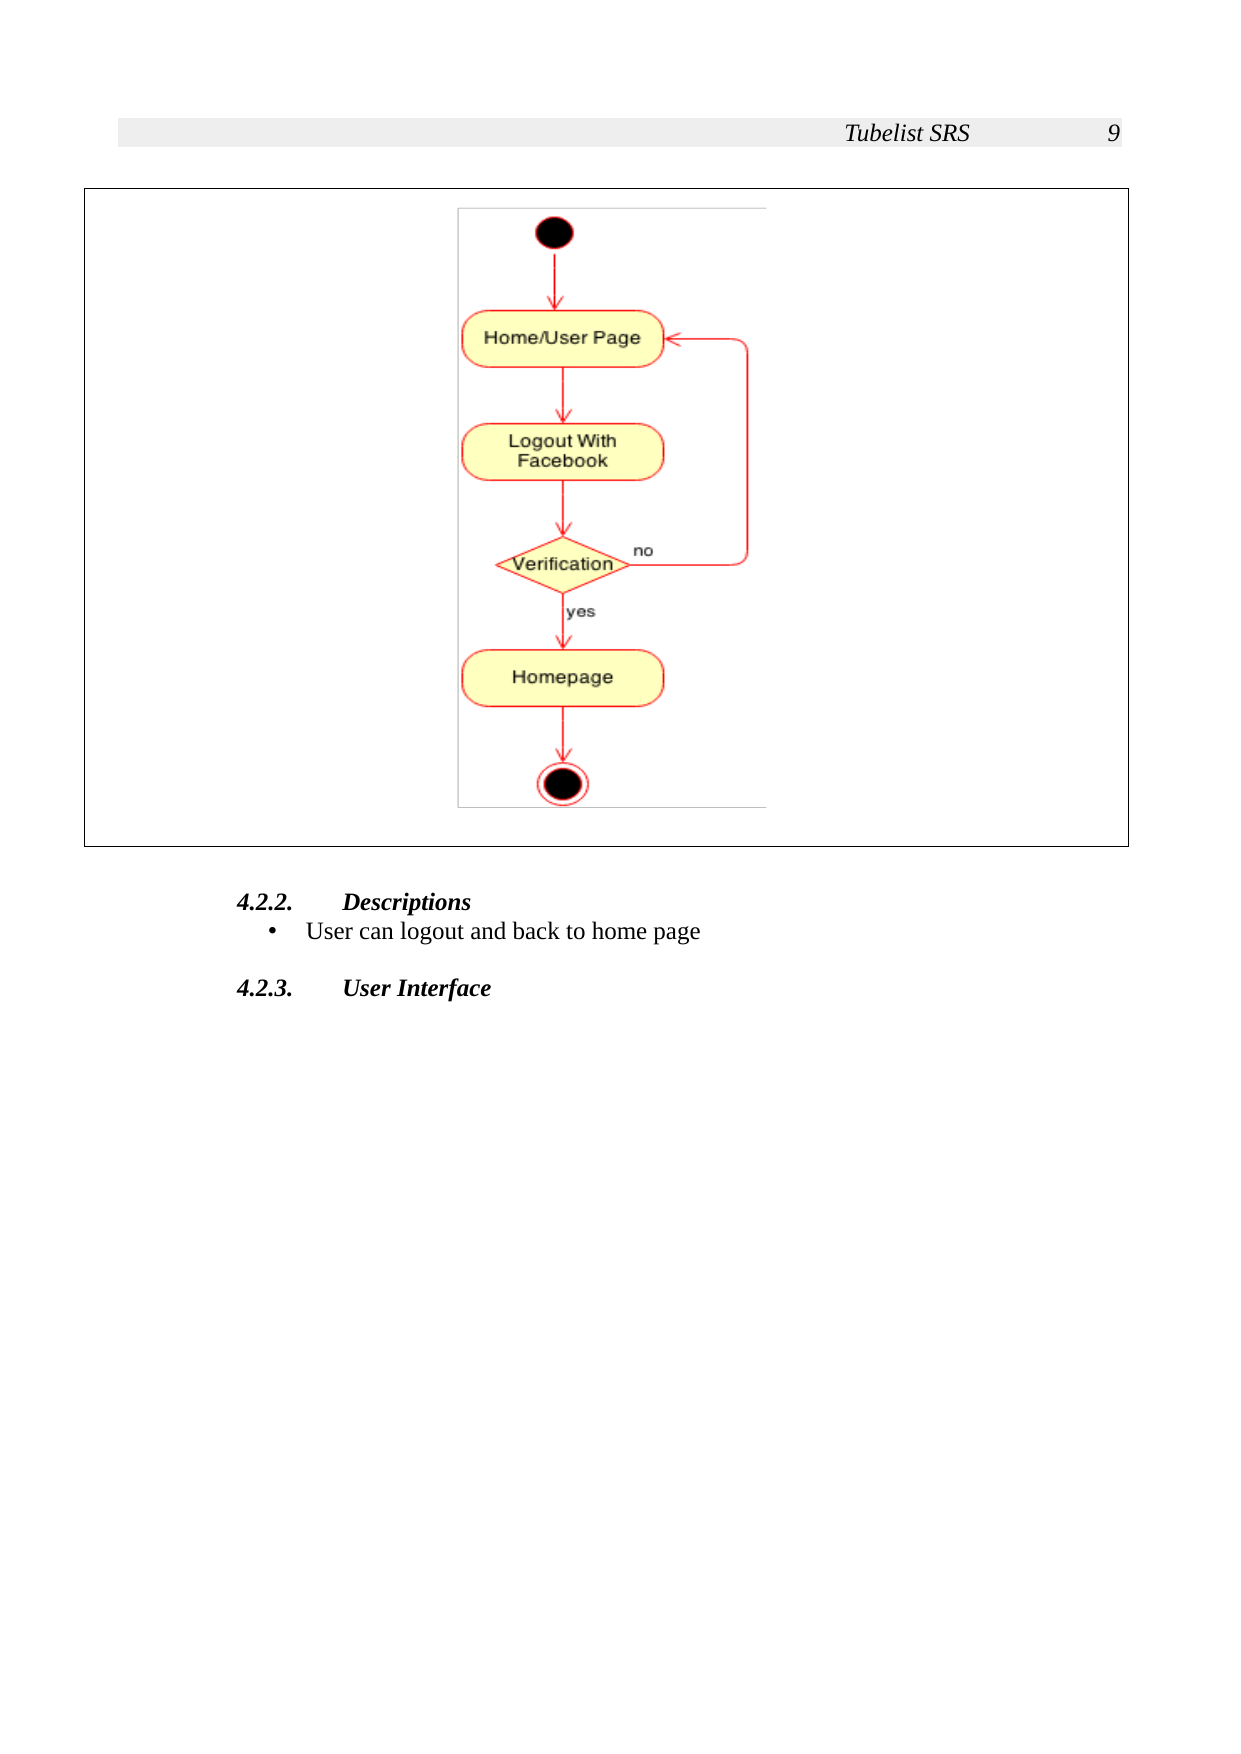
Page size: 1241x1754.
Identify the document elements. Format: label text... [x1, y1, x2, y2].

picture [445, 197, 767, 819]
list User Interface [231, 973, 1122, 1002]
list Descriptions [231, 887, 1122, 916]
list User can logout and back to home page [268, 916, 1122, 945]
